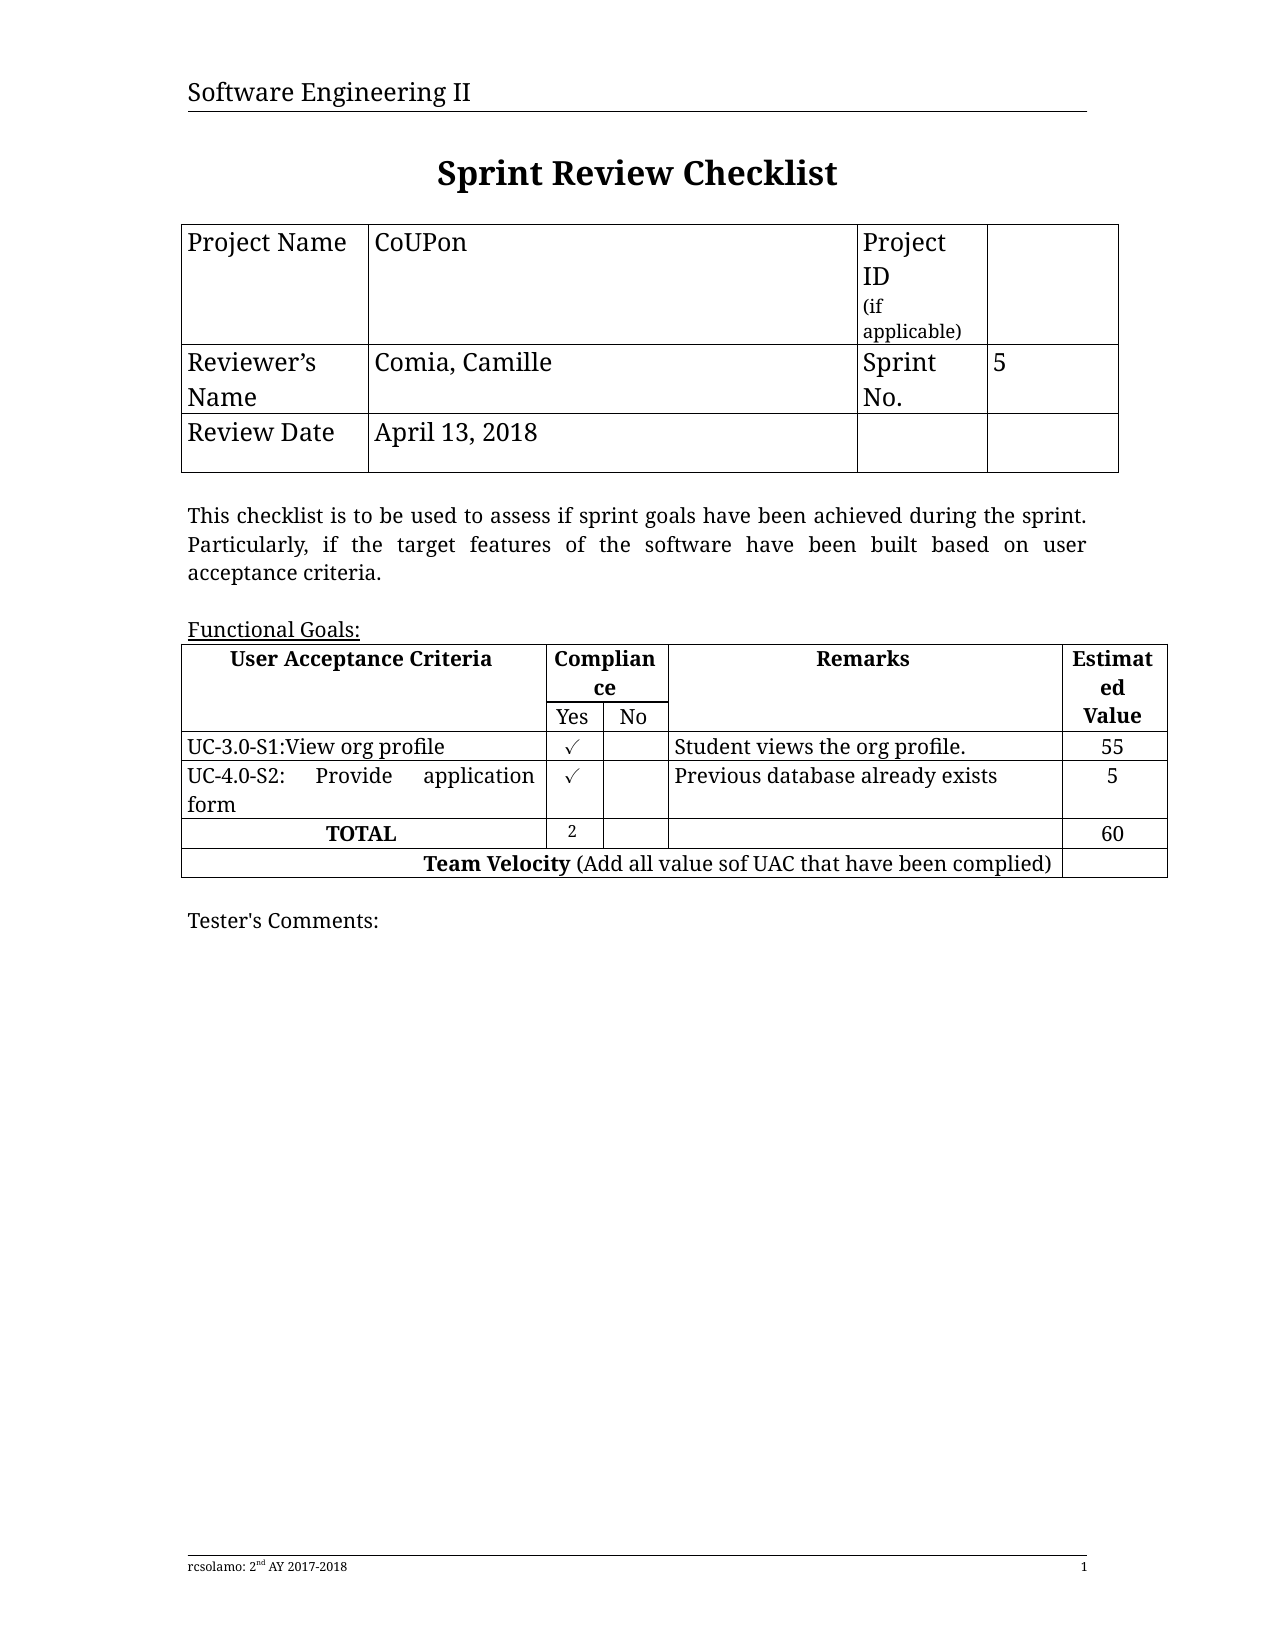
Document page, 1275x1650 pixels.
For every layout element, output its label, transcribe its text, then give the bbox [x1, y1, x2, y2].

table_cell Review Date [182, 414, 368, 472]
table_cell [604, 761, 668, 818]
table_cell 55 [1063, 732, 1167, 760]
table_header [988, 225, 1118, 344]
table_cell Reviewer’s Name [182, 345, 368, 413]
table_cell Yes [547, 703, 603, 731]
table_cell [858, 414, 987, 472]
table_cell 60 [1063, 819, 1167, 848]
table_header Compliance [547, 645, 668, 701]
table_header Project Name [182, 225, 368, 344]
table_header Project ID (if applicable) [858, 225, 987, 344]
table_header User Acceptance Criteria [182, 645, 546, 731]
table_cell 5 [1063, 761, 1167, 818]
table_header CoUPon [369, 225, 857, 344]
table_cell UC-3.0-S1:View org profile [182, 732, 546, 760]
table_cell Team Velocity (Add all value sof UAC that have been complied) [182, 849, 1062, 877]
table_cell [988, 414, 1118, 472]
table_header Remarks [669, 645, 1062, 731]
table_cell 5 [988, 345, 1118, 413]
table_cell No [604, 703, 668, 731]
table_cell Sprint No. [858, 345, 987, 413]
text Sprint Review Checklist [187, 150, 1087, 195]
table_cell [1063, 849, 1167, 877]
table_cell ✓ [547, 732, 603, 760]
table_cell Previous database already exists [669, 761, 1062, 818]
text Functional Goals: [187, 615, 1087, 643]
table_cell ✓ [547, 761, 603, 818]
table_cell TOTAL [182, 819, 546, 848]
text This checklist is to be used to assess if sprint goals have been achieved during the sprint. Particularly, if the target features of the software have been built based on user acceptance criteria. [187, 501, 1087, 587]
table_cell Student views the org profile. [669, 732, 1062, 760]
table_cell 2 [547, 819, 603, 848]
table_cell Comia, Camille [369, 345, 857, 413]
text Tester's Comments: [187, 907, 1087, 935]
table_header Estimated Value [1063, 645, 1167, 731]
table_cell UC-4.0-S2: Provide application form [182, 761, 546, 818]
table_cell [604, 819, 668, 848]
table_cell April 13, 2018 [369, 414, 857, 472]
table_cell [669, 819, 1062, 848]
table_cell [604, 732, 668, 760]
